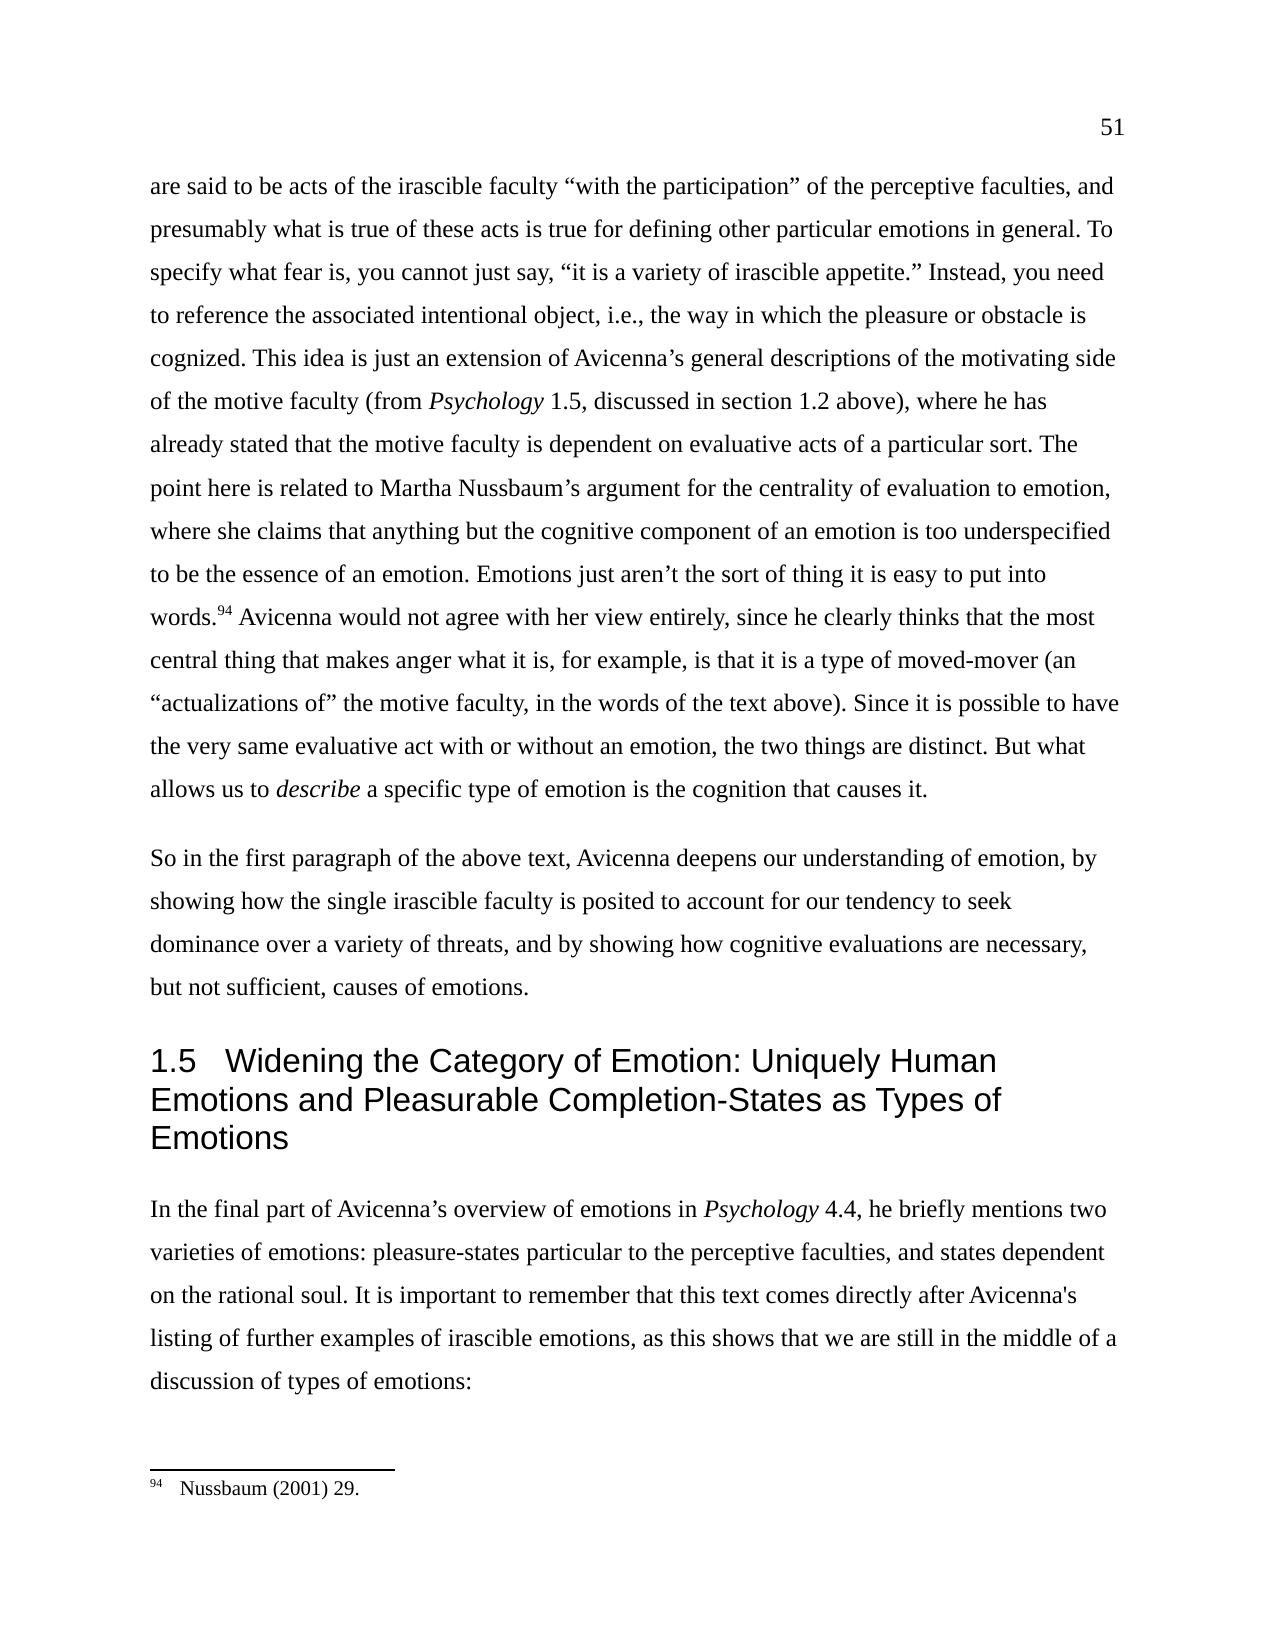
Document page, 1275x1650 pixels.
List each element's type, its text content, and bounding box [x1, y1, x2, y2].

text So in the first paragraph of the above text, Avicenna deepens our understanding of emotion, by showing how the single irascible faculty is posited to account for our tendency to seek dominance over a variety of threats, and by showing how cognitive evaluations are necessary, but not sufficient, causes of emotions. [150, 843, 1125, 1001]
text are said to be acts of the irascible faculty “with the participation” of the perceptive faculties, and presumably what is true of these acts is true for defining other particular emotions in general. To specify what fear is, you cannot just say, “it is a variety of irascible appetite.” Instead, you need to reference the associated intentional object, i.e., the way in which the pleasure or obstacle is cognized. This idea is just an extension of Avicenna’s general descriptions of the motivating side of the motive faculty (from Psychology 1.5, discussed in section 1.2 above), where he has already stated that the motive faculty is dependent on evaluative acts of a particular sort. The point here is related to Martha Nussbaum’s argument for the centrality of evaluation to emotion, where she claims that anything but the cognitive component of an emotion is too underspecified to be the essence of an emotion. Emotions just aren’t the sort of thing it is easy to put into words. Avicenna would not agree with her view entirely, since he clearly thinks that the most central thing that makes anger what it is, for example, is that it is a type of moved-mover (an “actualizations of” the motive faculty, in the words of the text above). Since it is possible to have the very same evaluative act with or without an emotion, the two things are distinct. But what allows us to describe a specific type of emotion is the cognition that causes it. [150, 171, 1125, 803]
text Nussbaum (2001) 29. [150, 1476, 1125, 1500]
text In the final part of Avicenna’s overview of emotions in Psychology 4.4, he briefly mentions two varieties of emotions: pleasure-states particular to the perceptive faculties, and states dependent on the rational soul. It is important to remember that this text comes directly after Avicenna's listing of further examples of irascible emotions, as this shows that we are still in the middle of a discussion of types of emotions: [150, 1194, 1125, 1395]
subtitle 1.5 Widening the Category of Emotion: Uniquely Human Emotions and Pleasurable Completion-States as Types of Emotions [150, 1041, 1125, 1156]
